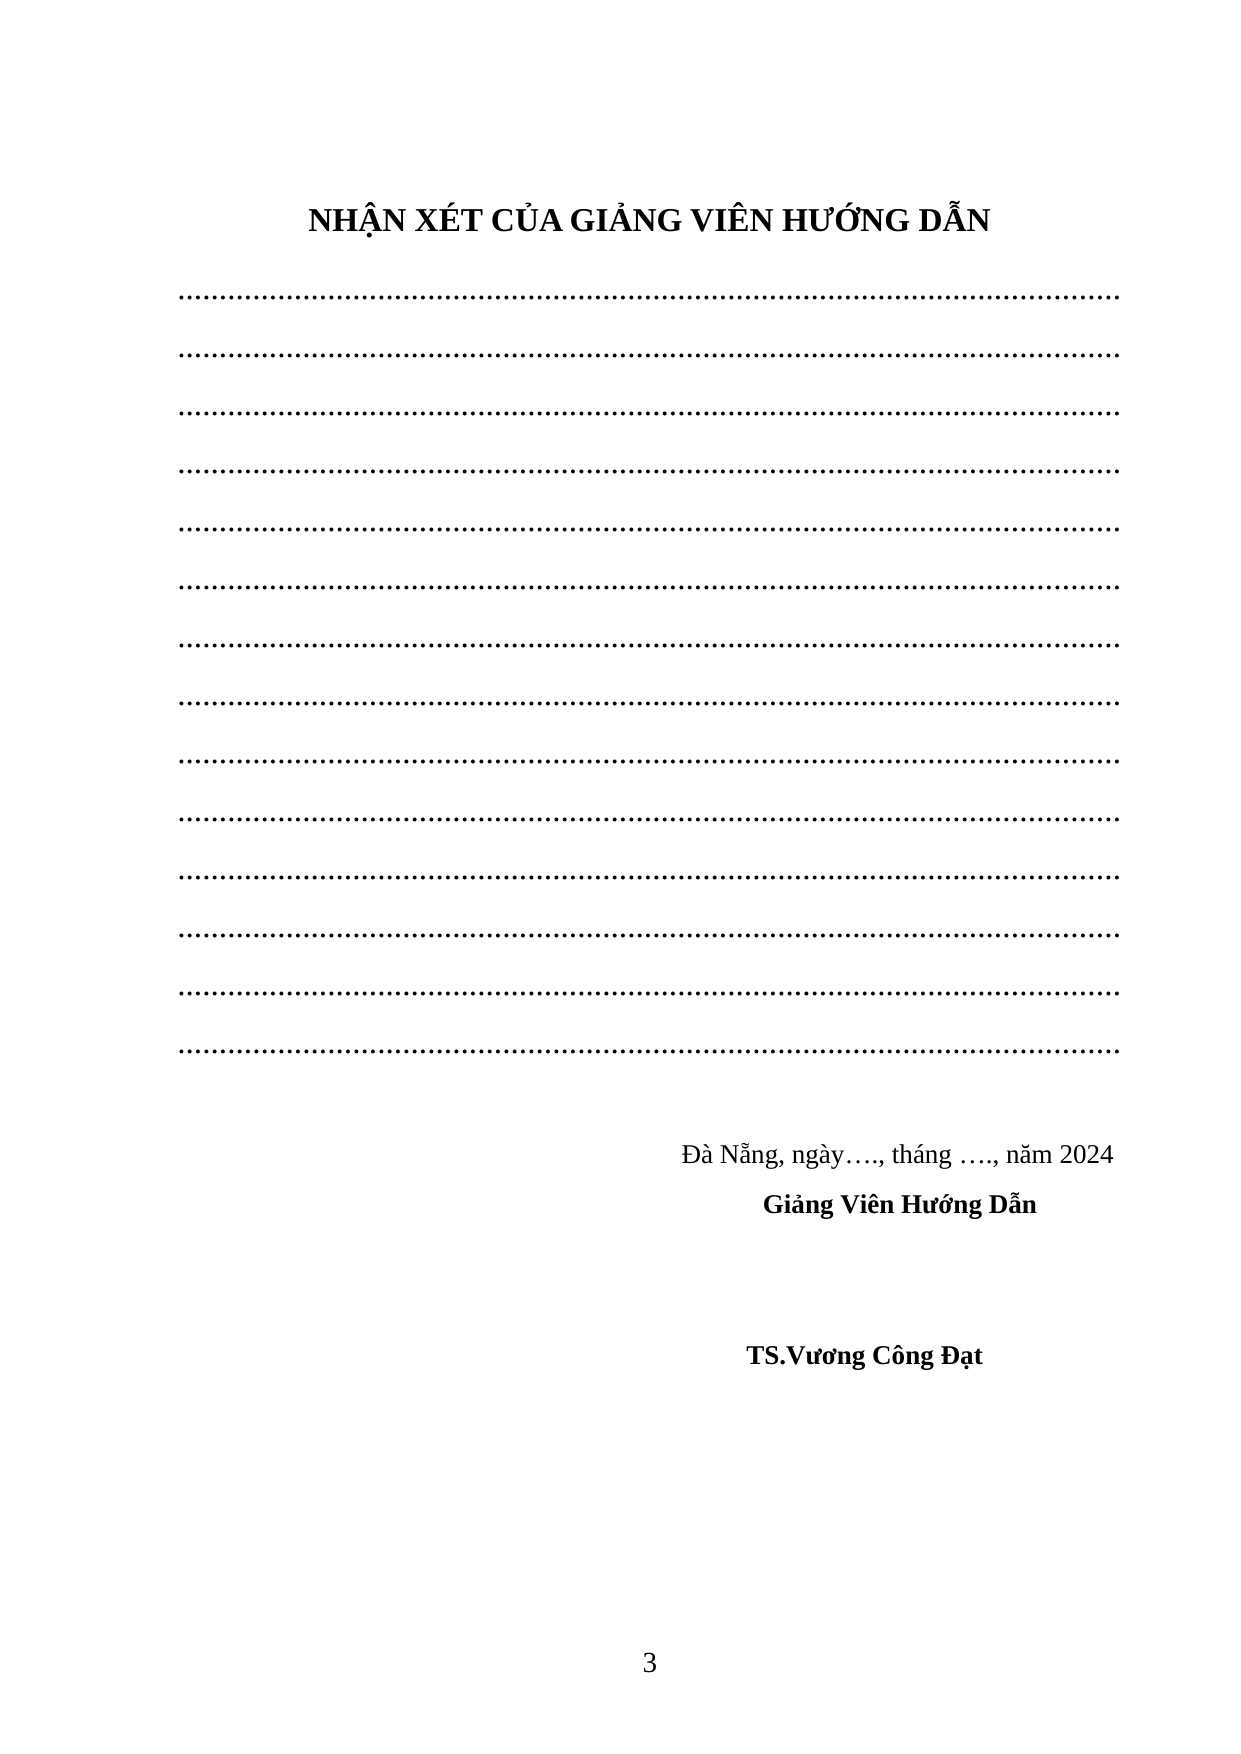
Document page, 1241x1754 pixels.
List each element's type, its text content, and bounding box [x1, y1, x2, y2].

text TS.Vương Công Đạt [177, 1339, 1122, 1370]
text Giảng Viên Hướng Dẫn [177, 1189, 1122, 1220]
subtitle NHẬN XÉT CỦA GIẢNG VIÊN HƯỚNG DẪN [177, 201, 1122, 239]
text Đà Nẵng, ngày…., tháng …., năm 2024 [177, 1138, 1122, 1169]
